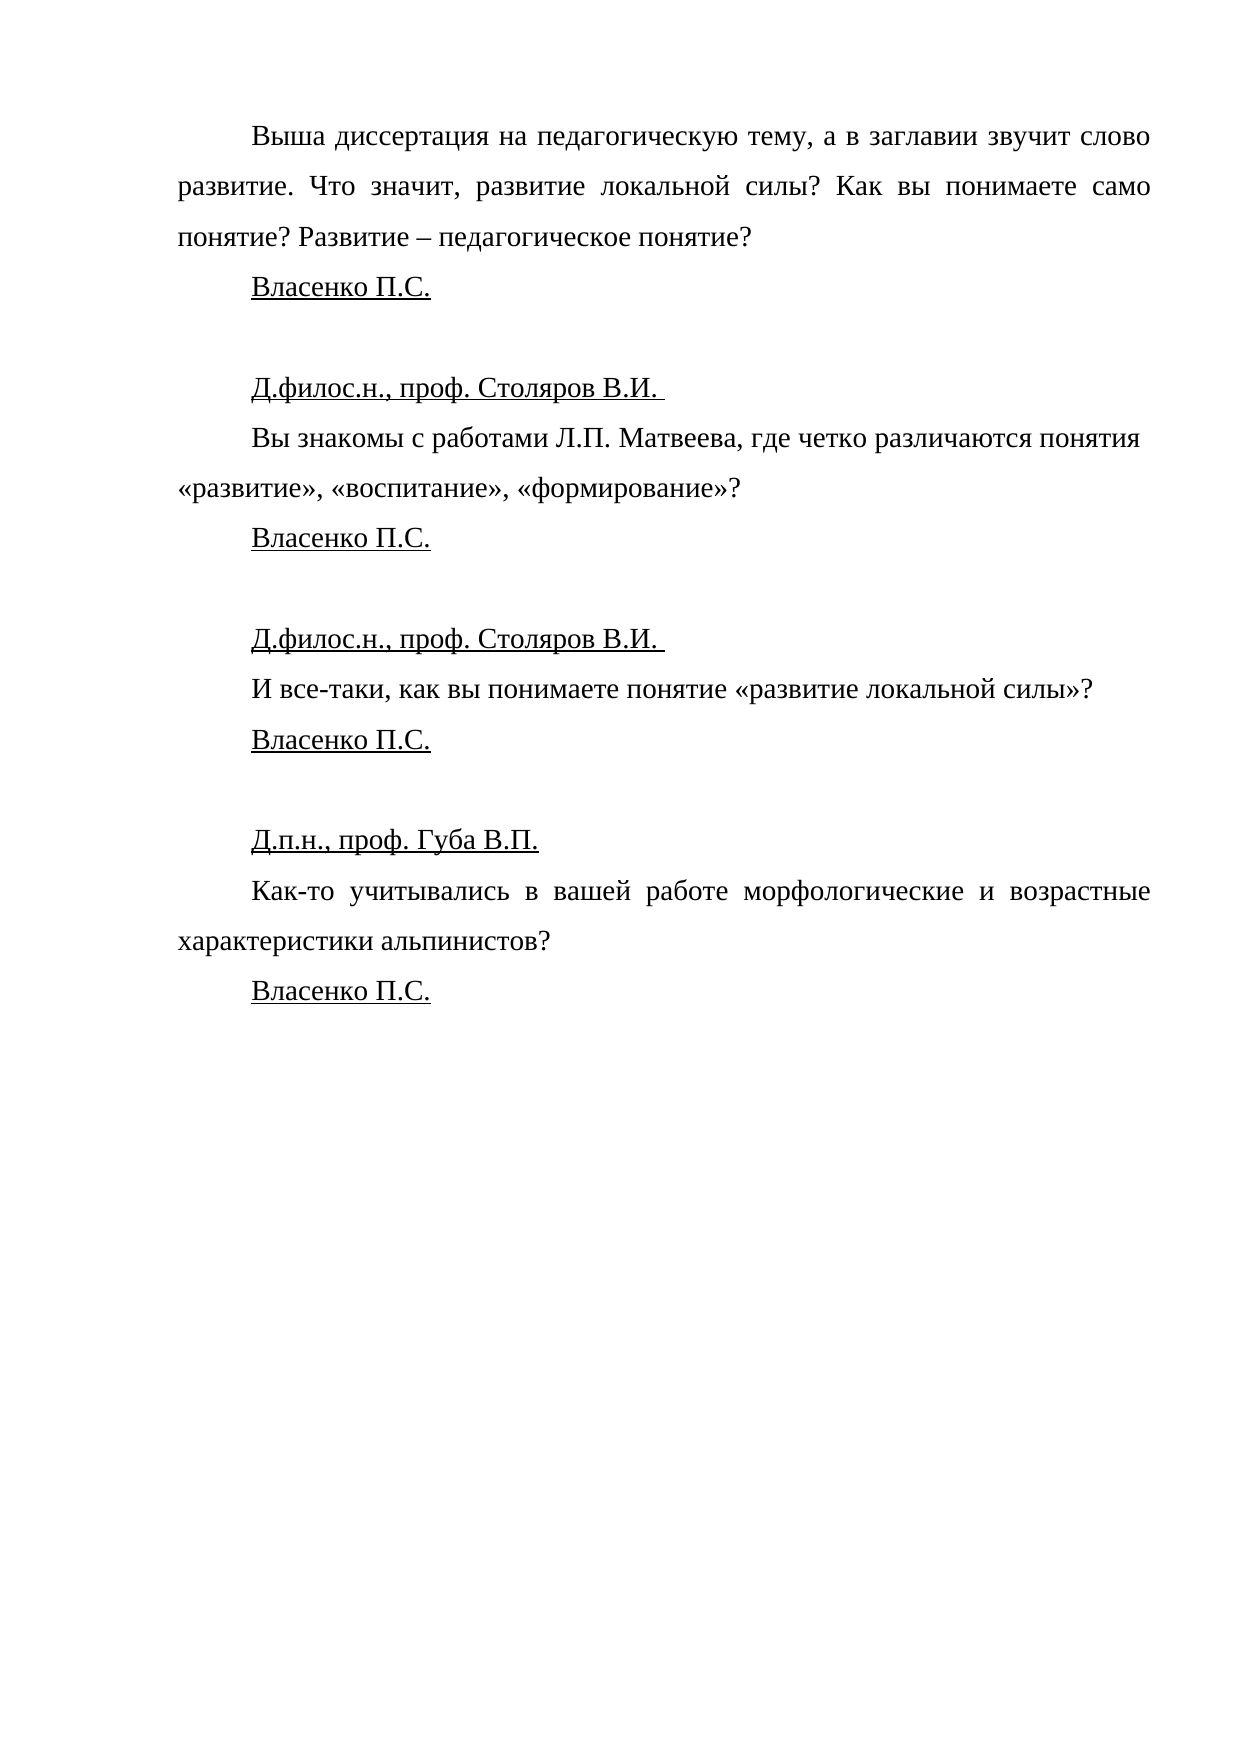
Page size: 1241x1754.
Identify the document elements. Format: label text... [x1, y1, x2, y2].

text Д.филос.н., проф. Столяров В.И. [177, 621, 1152, 655]
text И все-таки, как вы понимаете понятие «развитие локальной силы»? [177, 672, 1152, 705]
text Власенко П.С. [177, 722, 1152, 755]
text Власенко П.С. [177, 269, 1152, 303]
text Д.филос.н., проф. Столяров В.И. [177, 370, 1152, 403]
text Власенко П.С. [177, 973, 1152, 1007]
text Как-то учитывались в вашей работе морфологические и возрастные характеристики альпинистов? [177, 873, 1152, 957]
text Д.п.н., проф. Губа В.П. [177, 822, 1152, 856]
text Выша диссертация на педагогическую тему, а в заглавии звучит слово развитие. Что значит, развитие локальной силы? Как вы понимаете само понятие? Развитие – педагогическое понятие? [177, 118, 1152, 252]
text Власенко П.С. [177, 521, 1152, 554]
text Вы знакомы с работами Л.П. Матвеева, где четко различаются понятия «развитие», «воспитание», «формирование»? [177, 420, 1152, 504]
